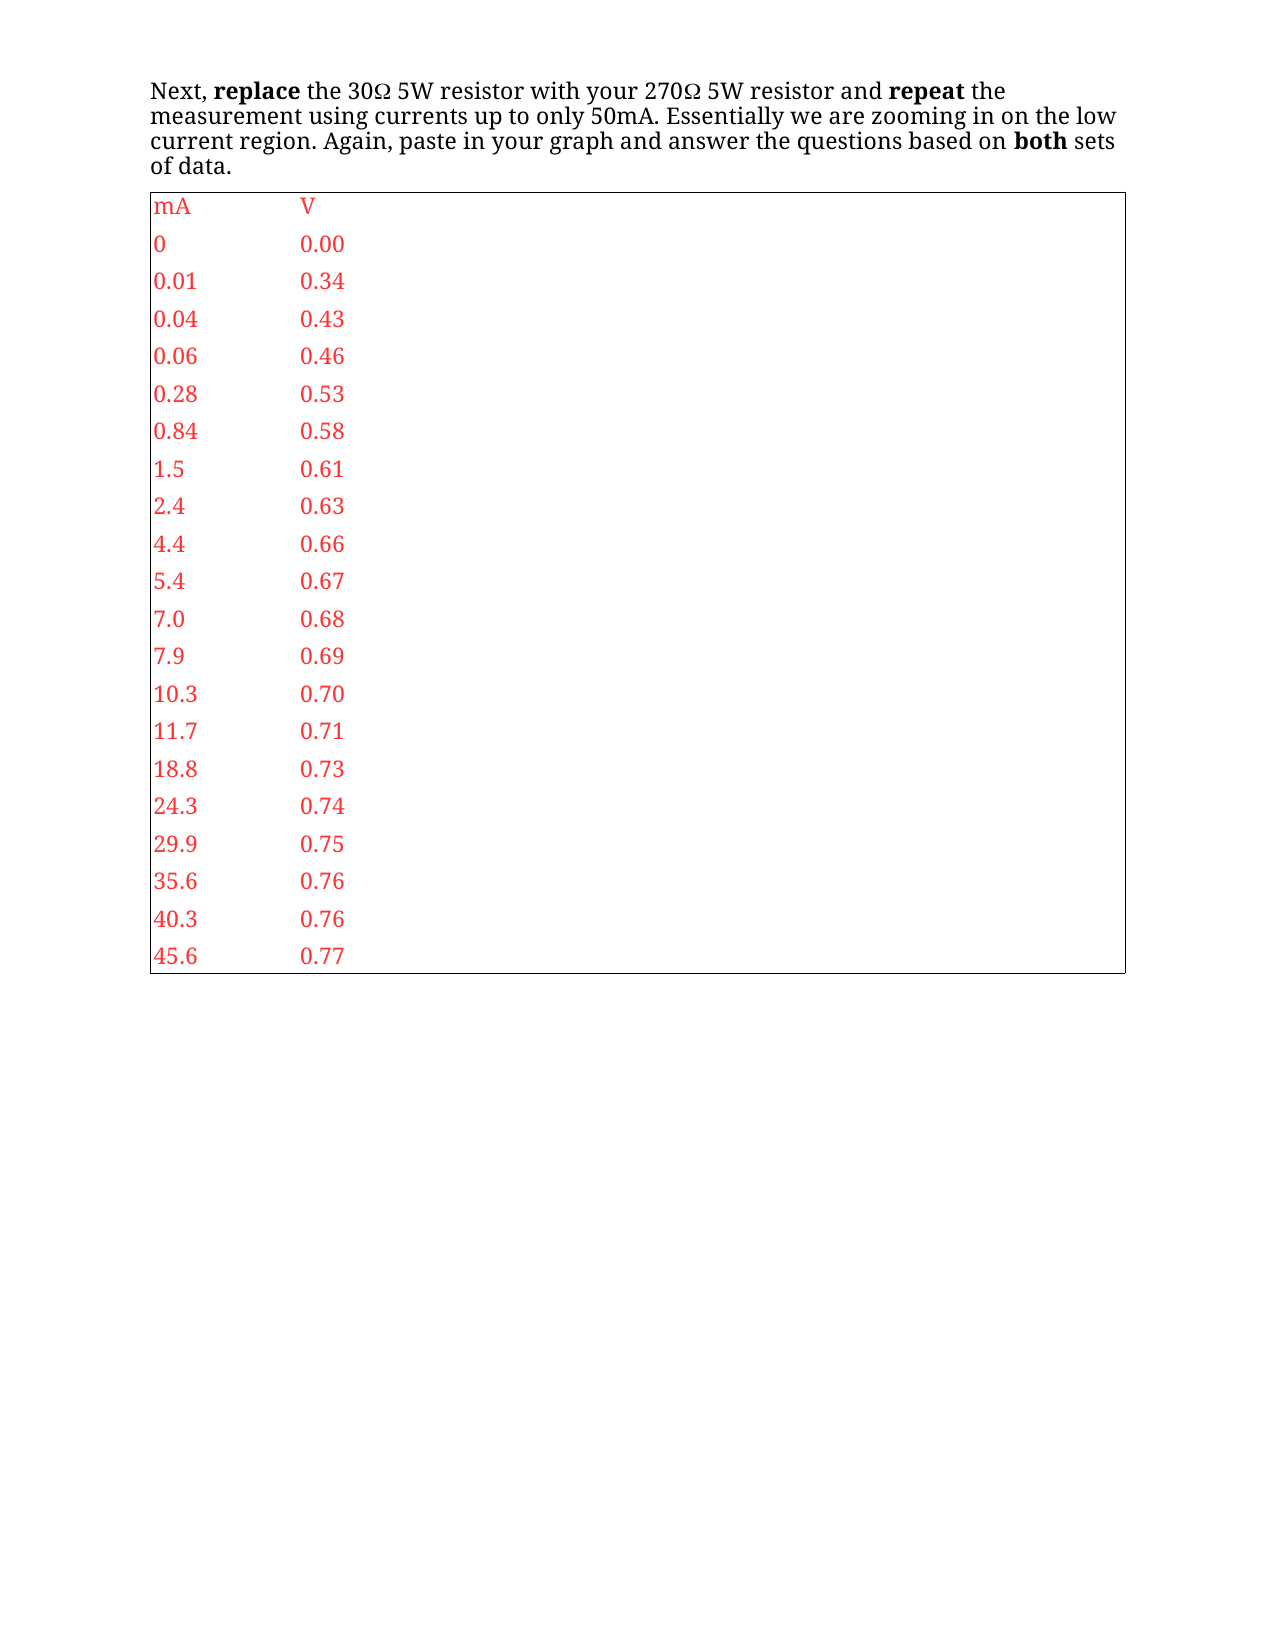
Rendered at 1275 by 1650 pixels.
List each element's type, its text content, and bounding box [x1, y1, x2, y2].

text 0.06 0.46 [151, 342, 1125, 370]
text 7.9 0.69 [151, 642, 1125, 670]
text 2.4 0.63 [151, 492, 1125, 520]
text 0.84 0.58 [151, 417, 1125, 445]
text 0.28 0.53 [151, 379, 1125, 407]
text 11.7 0.71 [151, 717, 1125, 745]
text 29.9 0.75 [151, 829, 1125, 857]
text mA V [151, 193, 1125, 220]
text 7.0 0.68 [151, 604, 1125, 632]
text 0.01 0.34 [151, 267, 1125, 295]
text 24.3 0.74 [151, 792, 1125, 820]
text 45.6 0.77 [151, 942, 1125, 973]
text 0.04 0.43 [151, 304, 1125, 332]
text 1.5 0.61 [151, 454, 1125, 482]
text 5.4 0.67 [151, 567, 1125, 595]
text 18.8 0.73 [151, 754, 1125, 782]
text Next, replace the 30Ω 5W resistor with your 270Ω 5W resistor and repeat the measurement using currents up to only 50mA. Essentially we are zooming in on the low current region. Again, paste in your graph and answer the questions based on both sets of data. [150, 79, 1125, 179]
text 0 0.00 [151, 229, 1125, 257]
text 4.4 0.66 [151, 529, 1125, 557]
text 35.6 0.76 [151, 867, 1125, 895]
text 10.3 0.70 [151, 679, 1125, 707]
text 40.3 0.76 [151, 904, 1125, 932]
